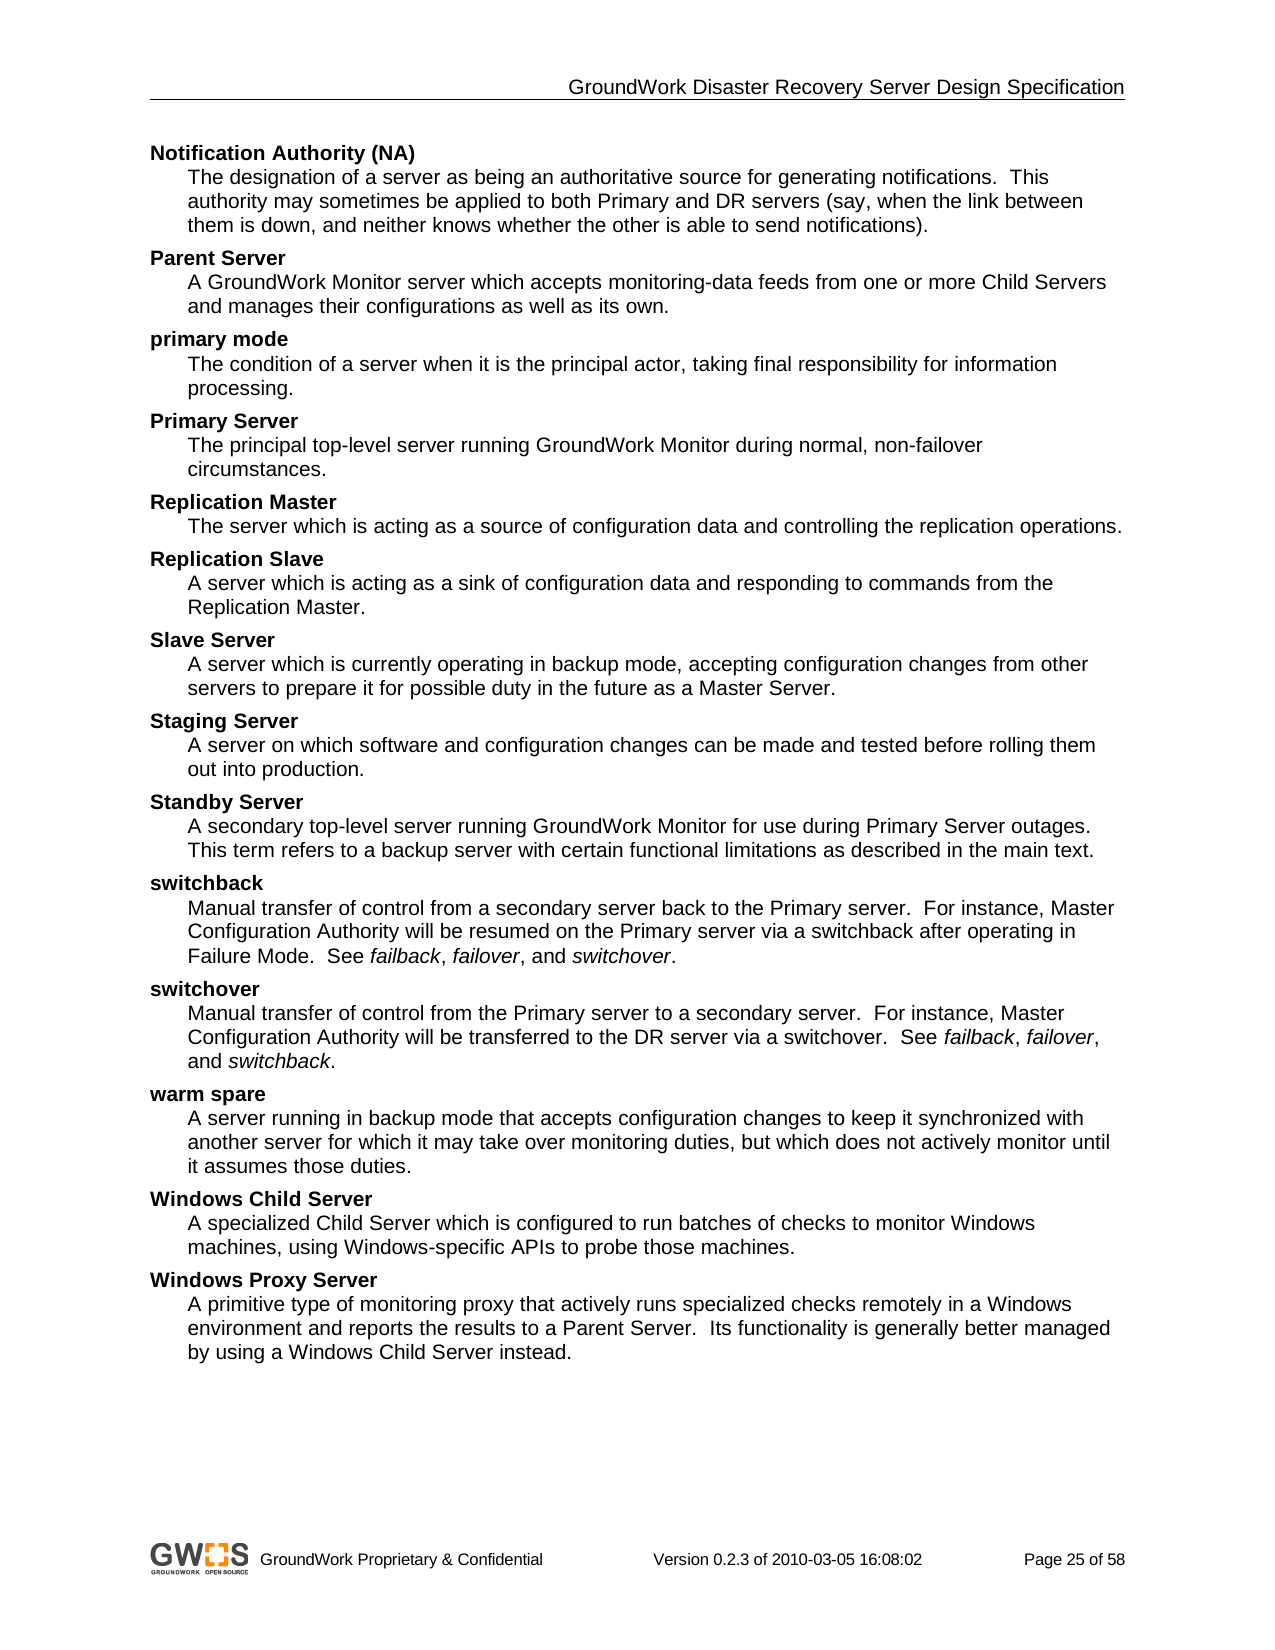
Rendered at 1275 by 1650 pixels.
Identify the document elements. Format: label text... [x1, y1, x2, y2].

subtitle Standby Server [150, 790, 1125, 814]
text Manual transfer of control from a secondary server back to the Primary server. For instance, Master Configuration Authority will be resumed on the Primary server via a switchback after operating in Failure Mode. See failback, failover, and switchover. [187, 895, 1125, 968]
subtitle Notification Authority (NA) [150, 141, 1125, 165]
text A secondary top-level server running GroundWork Monitor for use during Primary Server outages. This term refers to a backup server with certain functional limitations as described in the main text. [187, 814, 1125, 862]
subtitle switchback [150, 871, 1125, 895]
text The condition of a server when it is the principal actor, taking final responsibility for information processing. [187, 351, 1125, 399]
subtitle Replication Master [150, 490, 1125, 514]
subtitle primary mode [150, 327, 1125, 351]
subtitle Slave Server [150, 628, 1125, 652]
subtitle switchover [150, 977, 1125, 1001]
text A primitive type of monitoring proxy that actively runs specialized checks remotely in a Windows environment and reports the results to a Parent Server. Its functionality is generally better managed by using a Windows Child Server instead. [187, 1292, 1125, 1364]
subtitle Staging Server [150, 709, 1125, 733]
text A server on which software and configuration changes can be made and tested before rolling them out into production. [187, 733, 1125, 781]
text The server which is acting as a source of configuration data and controlling the replication operations. [187, 514, 1125, 538]
text A server which is currently operating in backup mode, accepting configuration changes from other servers to prepare it for possible duty in the future as a Master Server. [187, 652, 1125, 700]
text A server running in backup mode that accepts configuration changes to keep it synchronized with another server for which it may take over monitoring duties, but which does not actively monitor until it assumes those duties. [187, 1106, 1125, 1178]
text A server which is acting as a sink of configuration data and responding to commands from the Replication Master. [187, 571, 1125, 619]
text Manual transfer of control from the Primary server to a secondary server. For instance, Master Configuration Authority will be transferred to the DR server via a switchover. See failback, failover, and switchback. [187, 1001, 1125, 1073]
subtitle Windows Proxy Server [150, 1268, 1125, 1292]
text A GroundWork Monitor server which accepts monitoring-data feeds from one or more Child Servers and manages their configurations as well as its own. [187, 270, 1125, 318]
picture [150, 1543, 248, 1575]
text A specialized Child Server which is configured to run batches of checks to monitor Windows machines, using Windows-specific APIs to probe those machines. [187, 1211, 1125, 1259]
subtitle Parent Server [150, 246, 1125, 270]
subtitle Windows Child Server [150, 1187, 1125, 1211]
subtitle Replication Slave [150, 547, 1125, 571]
subtitle Primary Server [150, 408, 1125, 433]
subtitle warm spare [150, 1082, 1125, 1106]
text The designation of a server as being an authoritative source for generating notifications. This authority may sometimes be applied to both Primary and DR servers (say, when the link between them is down, and neither knows whether the other is able to send notifications). [187, 165, 1125, 237]
text The principal top-level server running GroundWork Monitor during normal, non-failover circumstances. [187, 433, 1125, 481]
